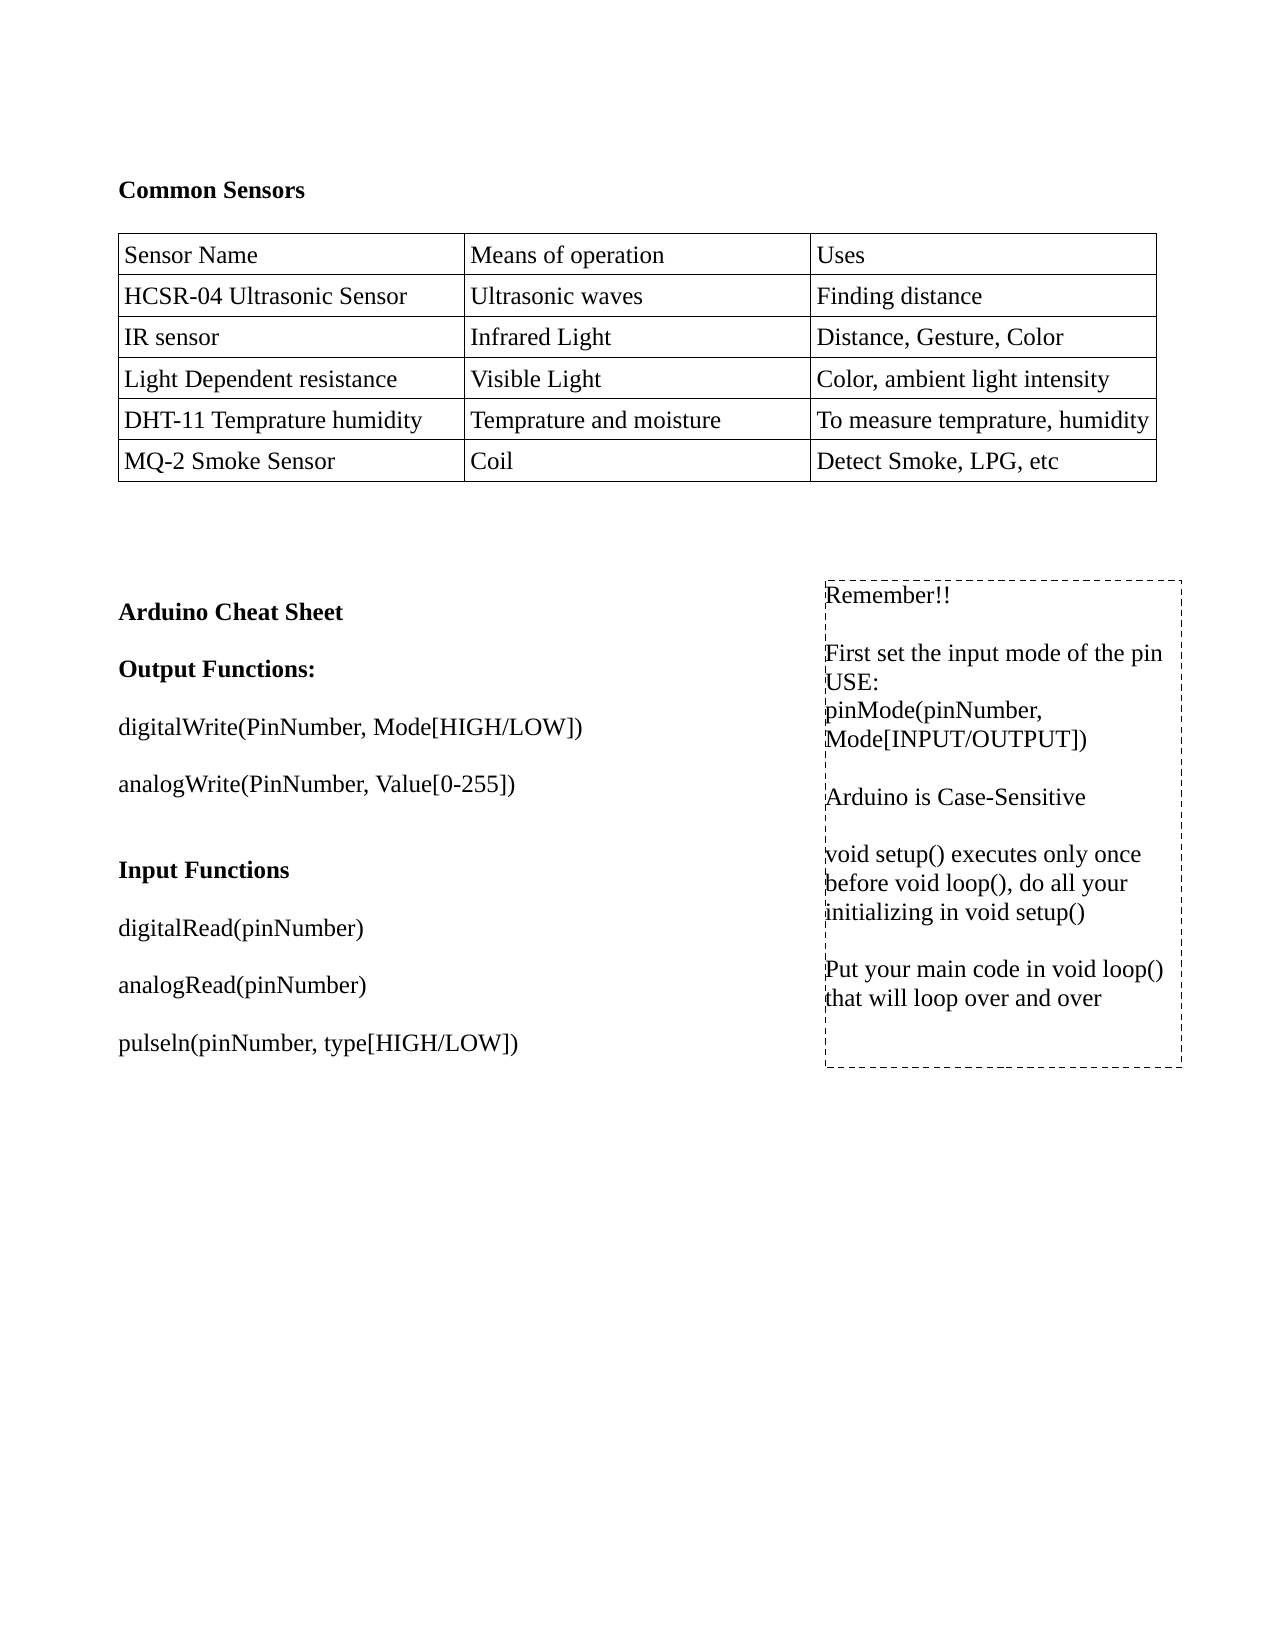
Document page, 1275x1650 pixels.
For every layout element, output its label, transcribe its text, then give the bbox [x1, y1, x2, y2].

text pulseln(pinNumber, type[HIGH/LOW]) [118, 1028, 1157, 1057]
table_cell To measure temprature, humidity [811, 399, 1156, 439]
table_cell Coil [465, 440, 810, 481]
table_cell Light Dependent resistance [119, 358, 464, 398]
table_header Uses [811, 234, 1156, 274]
text Arduino Cheat Sheet [118, 597, 1157, 625]
table_cell Visible Light [465, 358, 810, 398]
text analogRead(pinNumber) [118, 970, 1157, 999]
table_cell HCSR-04 Ultrasonic Sensor [119, 275, 464, 316]
table_header Means of operation [465, 234, 810, 274]
table_cell Detect Smoke, LPG, etc [811, 440, 1156, 481]
text Input Functions [118, 855, 1157, 884]
text digitalRead(pinNumber) [118, 913, 1157, 942]
text analogWrite(PinNumber, Value[0-255]) [118, 769, 1157, 798]
text digitalWrite(PinNumber, Mode[HIGH/LOW]) [118, 712, 1157, 740]
text Output Functions: [118, 654, 1157, 683]
table_cell MQ-2 Smoke Sensor [119, 440, 464, 481]
table_cell Color, ambient light intensity [811, 358, 1156, 398]
table_header Sensor Name [119, 234, 464, 274]
table_cell IR sensor [119, 317, 464, 357]
table_cell Distance, Gesture, Color [811, 317, 1156, 357]
table_cell Temprature and moisture [465, 399, 810, 439]
table_cell Ultrasonic waves [465, 275, 810, 316]
text Common Sensors [118, 176, 1157, 204]
table_cell DHT-11 Temprature humidity [119, 399, 464, 439]
table_cell Infrared Light [465, 317, 810, 357]
table_cell Finding distance [811, 275, 1156, 316]
